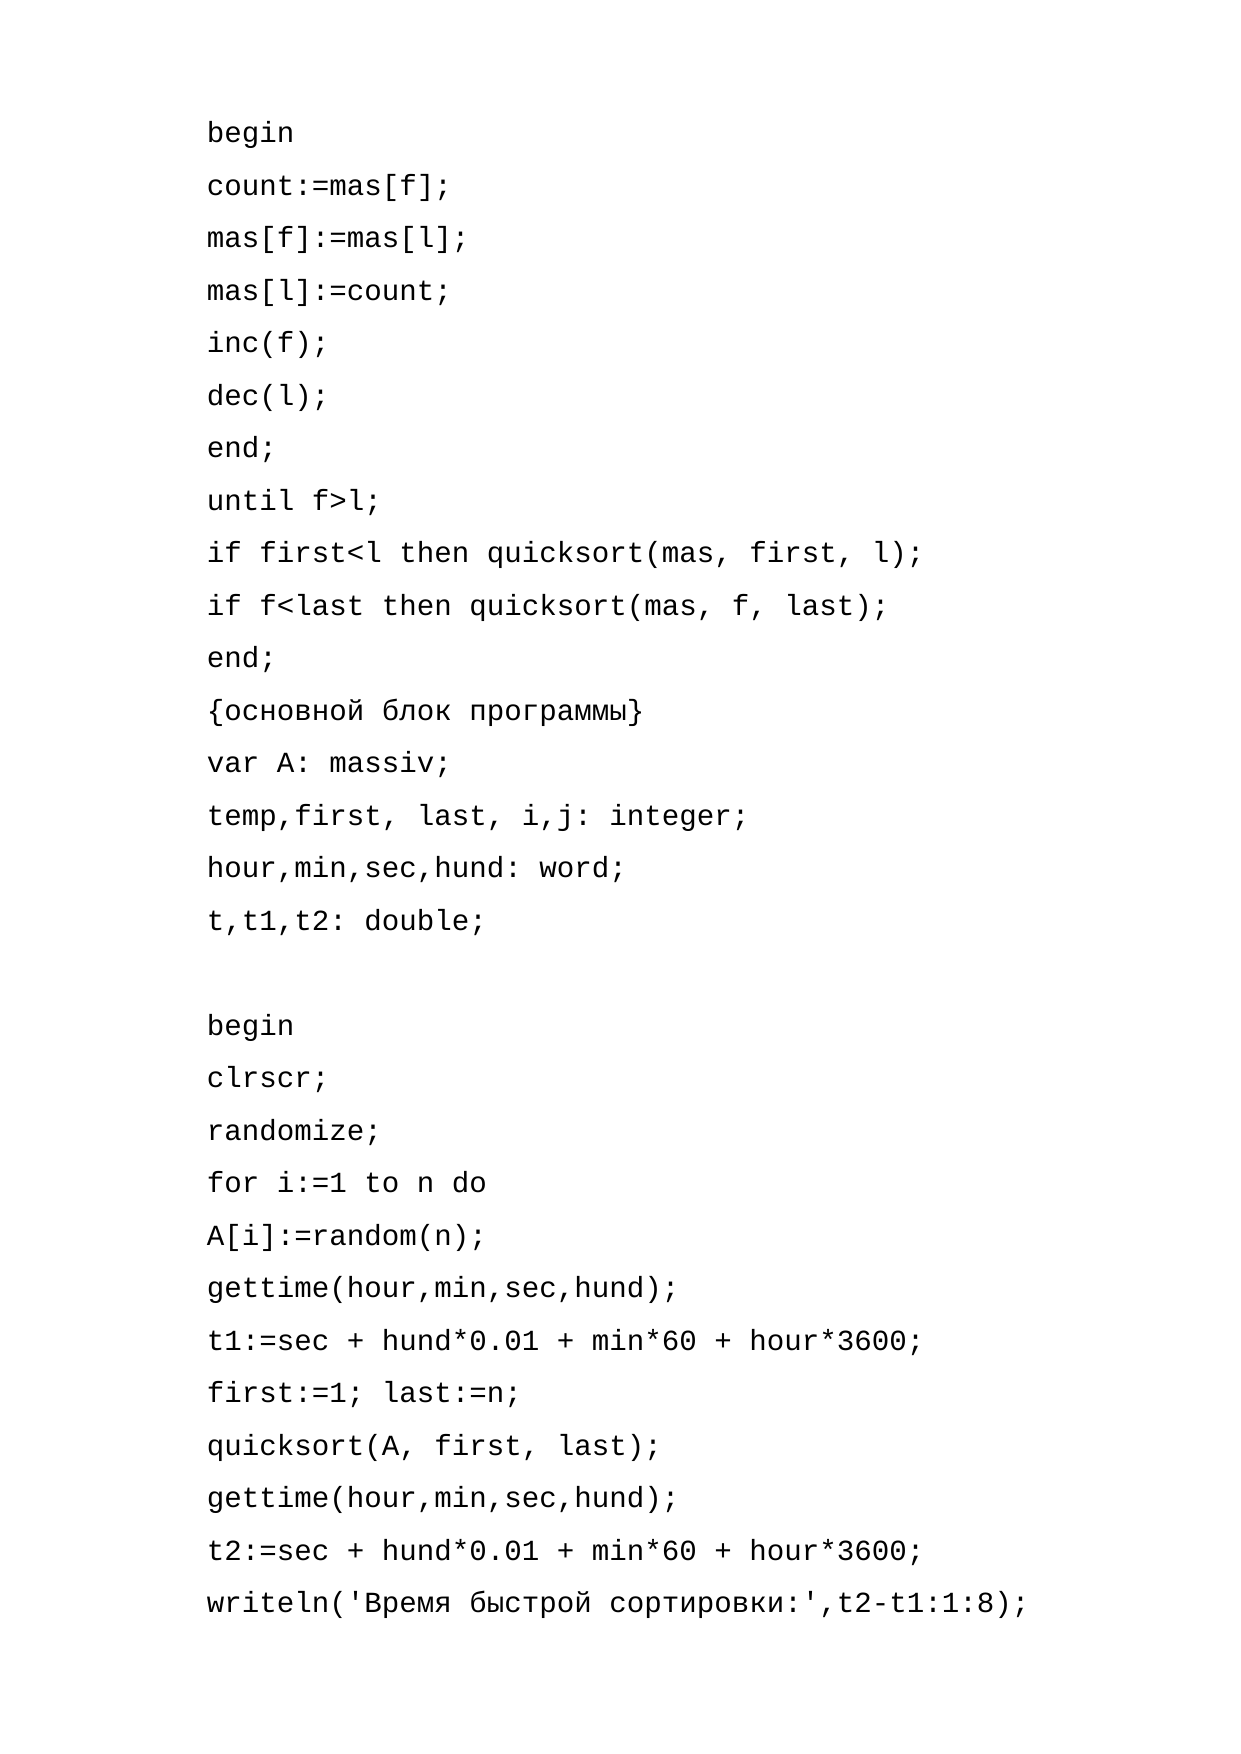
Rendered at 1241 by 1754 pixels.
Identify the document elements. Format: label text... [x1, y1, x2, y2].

text until f>l; [118, 486, 1122, 519]
text if f<last then quicksort(mas, f, last); [118, 591, 1122, 624]
text writeln('Время быстрой сортировки:',t2-t1:1:8); [118, 1588, 1122, 1621]
text first:=1; last:=n; [118, 1378, 1122, 1411]
text count:=mas[f]; [118, 171, 1122, 204]
text A[i]:=random(n); [118, 1221, 1122, 1254]
text hour,min,sec,hund: word; [118, 853, 1122, 886]
text mas[l]:=count; [118, 276, 1122, 309]
text temp,first, last, i,j: integer; [118, 801, 1122, 834]
text randomize; [118, 1116, 1122, 1149]
text quicksort(A, first, last); [118, 1431, 1122, 1464]
text end; [118, 643, 1122, 676]
text mas[f]:=mas[l]; [118, 223, 1122, 256]
text end; [118, 433, 1122, 466]
text t1:=sec + hund*0.01 + min*60 + hour*3600; [118, 1326, 1122, 1359]
text gettime(hour,min,sec,hund); [118, 1483, 1122, 1516]
text clrscr; [118, 1063, 1122, 1096]
text gettime(hour,min,sec,hund); [118, 1273, 1122, 1306]
text t,t1,t2: double; [118, 906, 1122, 939]
text var A: massiv; [118, 748, 1122, 781]
text begin [118, 1011, 1122, 1044]
text t2:=sec + hund*0.01 + min*60 + hour*3600; [118, 1536, 1122, 1569]
text for i:=1 to n do [118, 1168, 1122, 1201]
text {основной блок программы} [118, 696, 1122, 729]
text inc(f); [118, 328, 1122, 361]
text if first<l then quicksort(mas, first, l); [118, 538, 1122, 571]
text begin [118, 118, 1122, 151]
text dec(l); [118, 381, 1122, 414]
